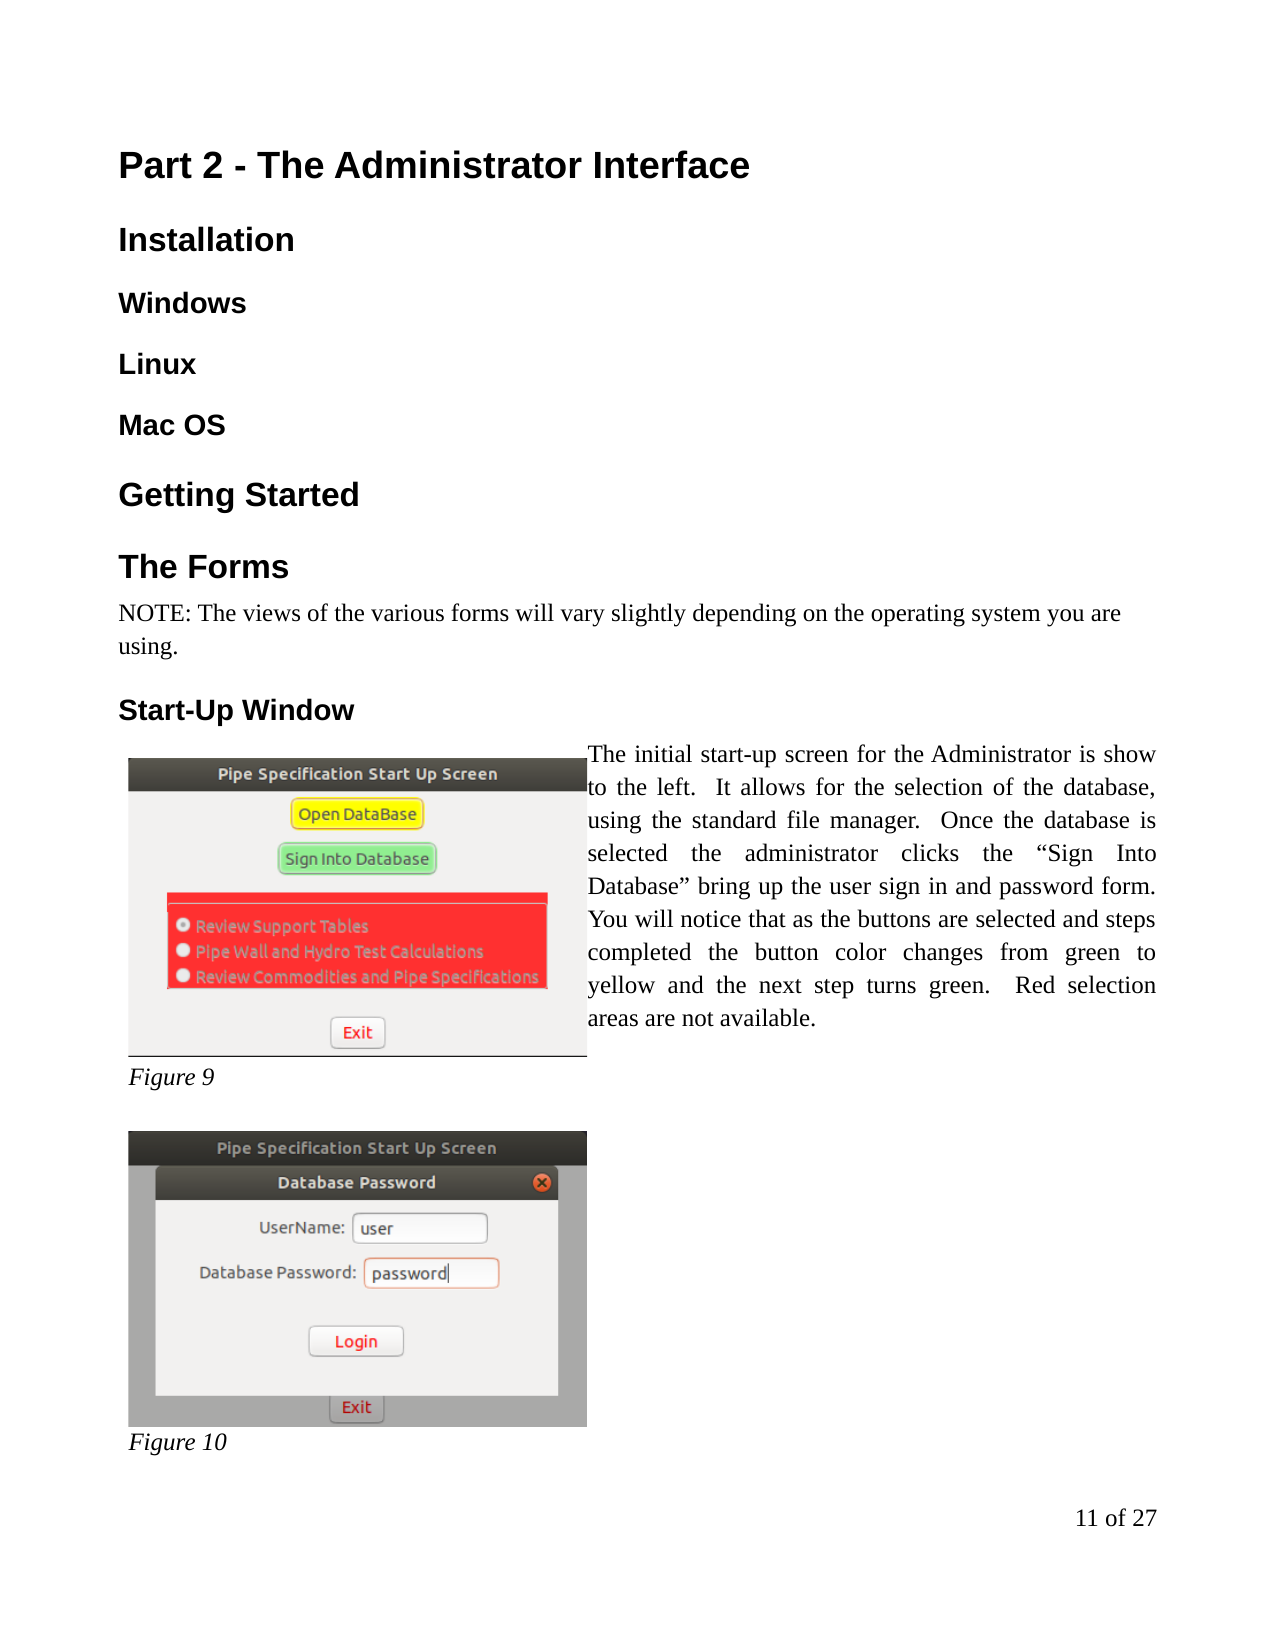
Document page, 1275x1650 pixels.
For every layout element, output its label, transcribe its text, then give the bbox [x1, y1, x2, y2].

subtitle Linux [118, 347, 1157, 380]
subtitle Getting Started [118, 474, 1157, 513]
subtitle The Forms [118, 547, 1157, 585]
picture [128, 758, 588, 1057]
subtitle Start-Up Window [118, 693, 1157, 727]
subtitle Installation [118, 220, 1157, 259]
text Figure 9 [128, 1057, 587, 1091]
text NOTE: The views of the various forms will vary slightly depending on the operating system you are using. [118, 598, 1157, 659]
text The initial start-up screen for the Administrator is show to the left. It allows for the selection of the database, using the standard file manager. Once the database is selected the administrator clicks the “Sign Into Database” bring up the user sign in and password form. You will notice that as the buttons are selected and steps completed the button color changes from green to yellow and the next step turns green. Red selection areas are not available. [118, 739, 1157, 1032]
subtitle Windows [118, 286, 1157, 319]
subtitle Part 2 - The Administrator Interface [118, 143, 1157, 187]
picture [128, 1131, 587, 1427]
subtitle Mac OS [118, 407, 1157, 441]
text Figure 10 [128, 1427, 587, 1456]
